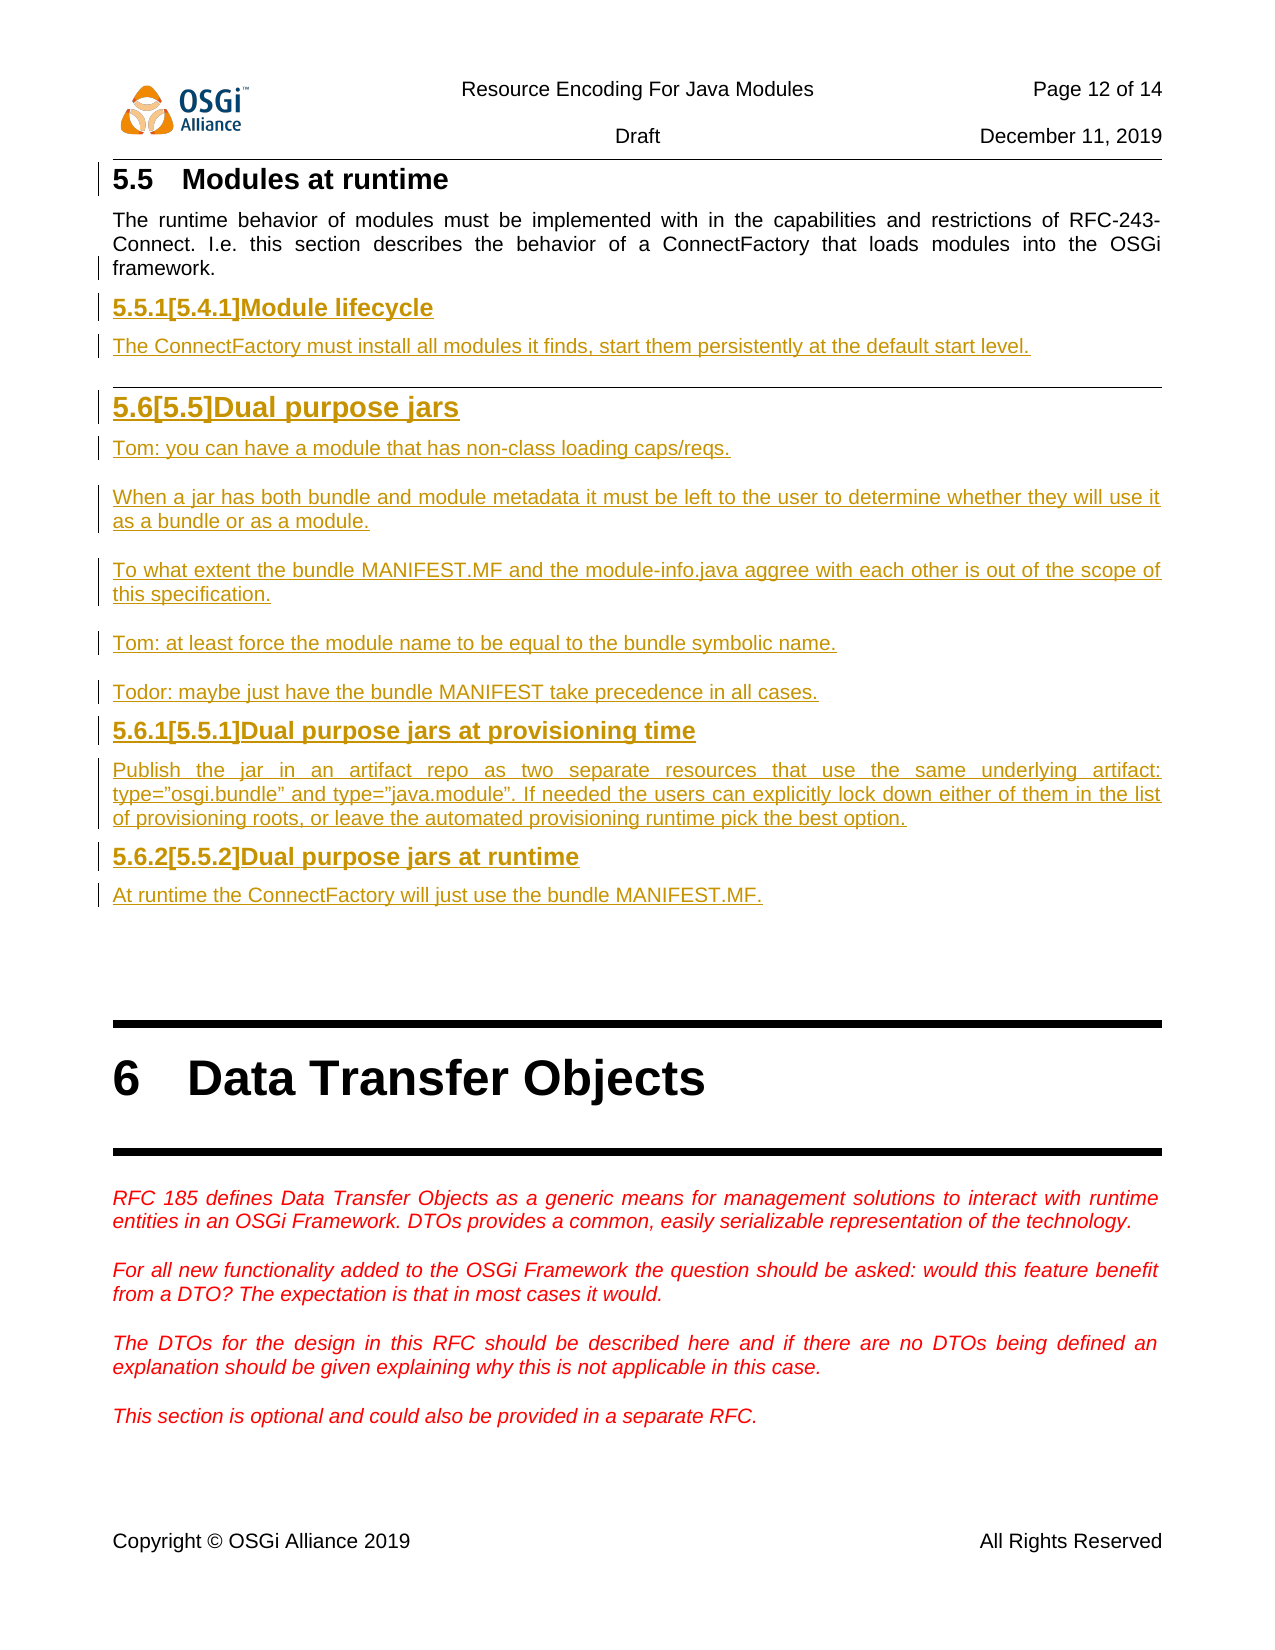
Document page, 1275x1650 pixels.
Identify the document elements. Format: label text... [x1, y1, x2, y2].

text This section is optional and could also be provided in a separate RFC. [112, 1404, 1162, 1428]
subtitle Modules at runtime [112, 160, 1162, 196]
subtitle Dual purpose jars at runtime [112, 842, 1162, 871]
text Tom: at least force the module name to be equal to the bundle symbolic name. [112, 631, 1162, 655]
text of provisioning roots, or leave the automated provisioning runtime pick the best option. [112, 803, 1162, 829]
subtitle Dual purpose jars at provisioning time [112, 716, 1162, 745]
text When a jar has both bundle and module metadata it must be left to the user to determine whether they will use it as a bundle or as a module. [112, 485, 1162, 533]
text The ConnectFactory must install all modules it finds, start them persistently at the default start level. [112, 334, 1162, 358]
subtitle Data Transfer Objects [112, 1021, 1162, 1156]
text RFC 185 defines Data Transfer Objects as a generic means for management solutions to interact with runtime entities in an OSGi Framework. DTOs provides a common, easily serializable representation of the technology. [112, 1185, 1162, 1233]
text At runtime the ConnectFactory will just use the bundle MANIFEST.MF. [112, 883, 1162, 907]
text For all new functionality added to the OSGi Framework the question should be asked: would this feature benefit from a DTO? The expectation is that in most cases it would. [112, 1258, 1162, 1306]
text type=”osgi.bundle” and type=”java.module”. If needed the users can explicitly lock down either of them in the list [112, 779, 1162, 802]
text To what extent the bundle MANIFEST.MF and the module-info.java aggree with each other is out of the scope of [112, 558, 1162, 579]
text Tom: you can have a module that has non-class loading caps/reqs. [112, 436, 1162, 460]
text Todor: maybe just have the bundle MANIFEST take precedence in all cases. [112, 680, 1162, 704]
subtitle Module lifecycle [112, 292, 1162, 321]
text The DTOs for the design in this RFC should be described here and if there are no DTOs being defined an explanation should be given explaining why this is not applicable in this case. [112, 1331, 1162, 1379]
text The runtime behavior of modules must be implemented with in the capabilities and restrictions of RFC-243-Connect. I.e. this section describes the behavior of a ConnectFactory that loads modules into the OSGi framework. [112, 208, 1162, 280]
text this specification. [112, 580, 1162, 606]
subtitle Dual purpose jars [112, 388, 1162, 423]
picture [113, 78, 257, 142]
text Publish the jar in an artifact repo as two separate resources that use the same underlying artifact: [112, 757, 1162, 778]
